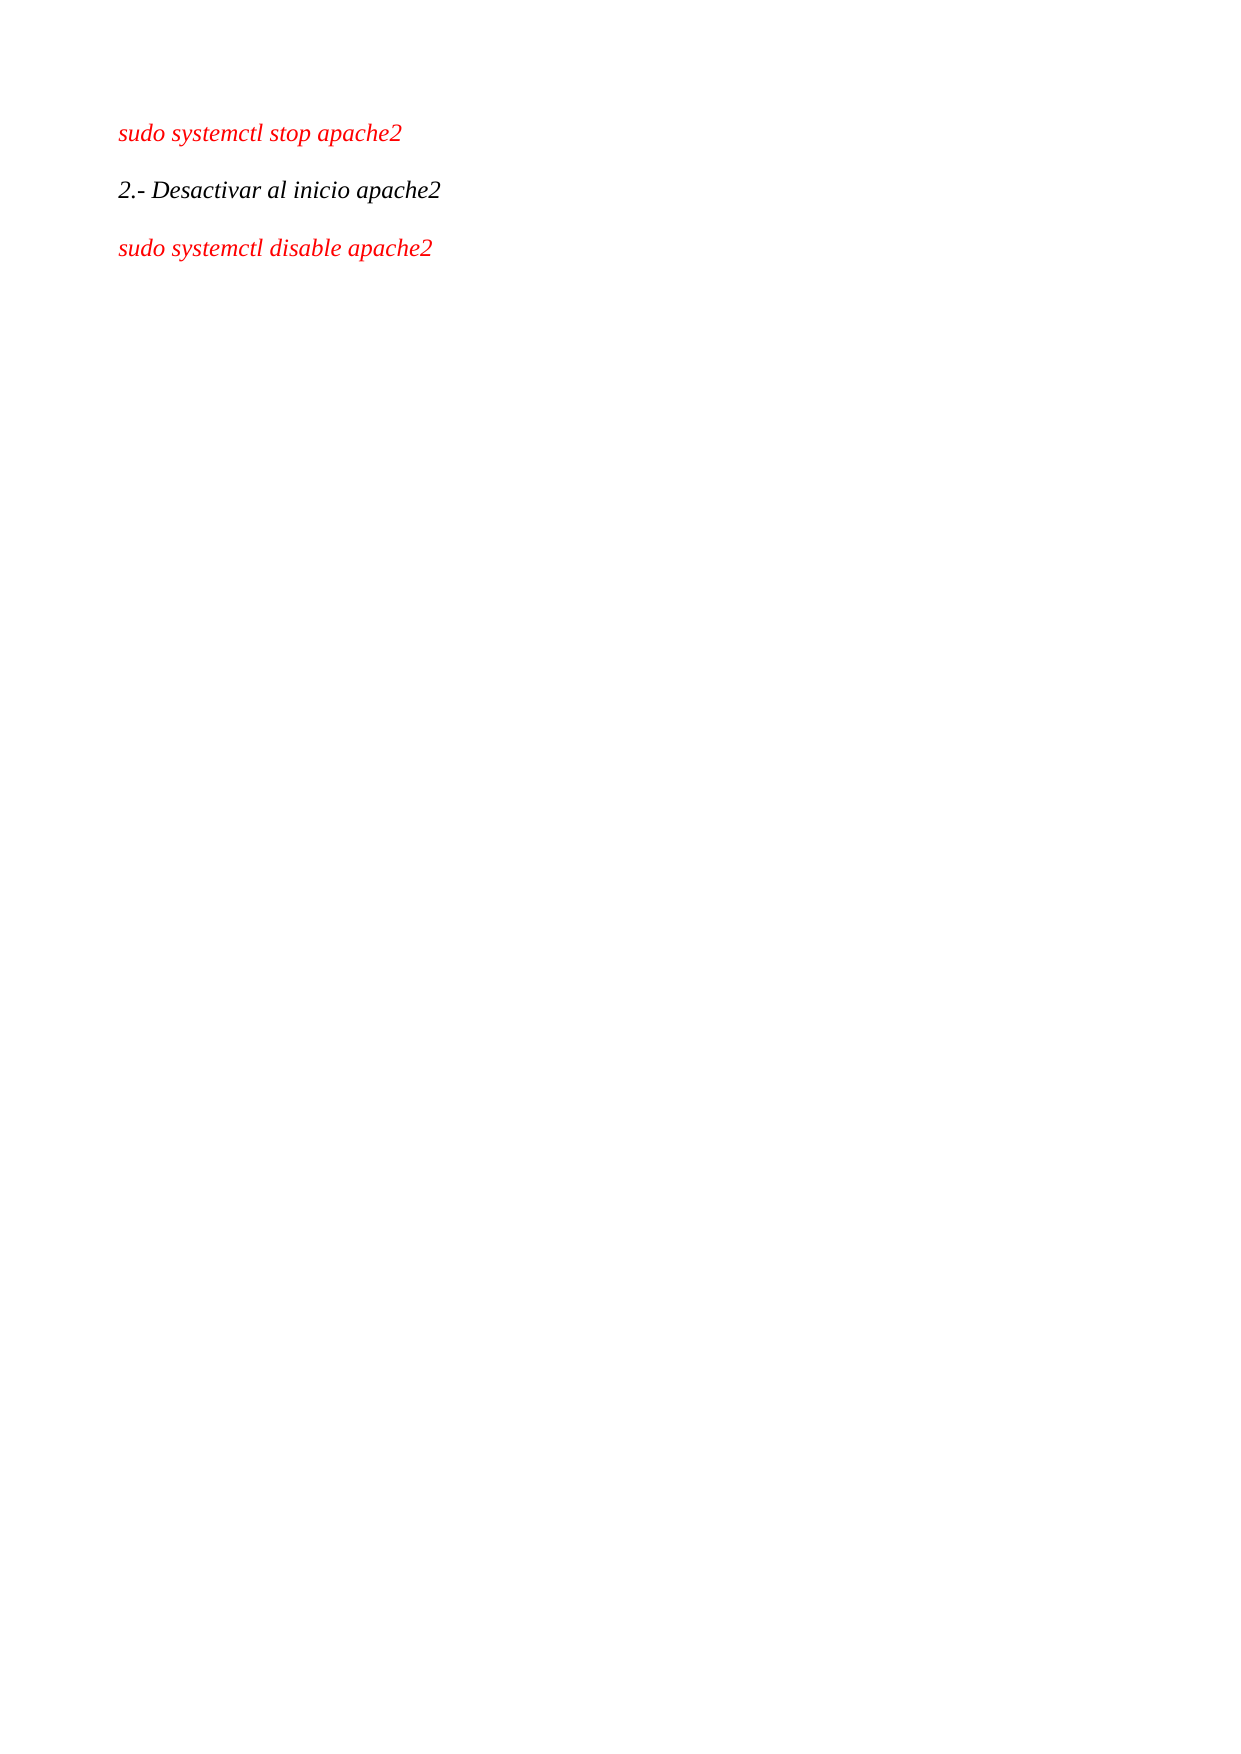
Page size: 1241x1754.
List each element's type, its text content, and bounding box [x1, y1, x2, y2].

text sudo systemctl disable apache2 [118, 233, 1122, 262]
text 2.- Desactivar al inicio apache2 [118, 176, 1122, 204]
text sudo systemctl stop apache2 [118, 118, 1122, 147]
